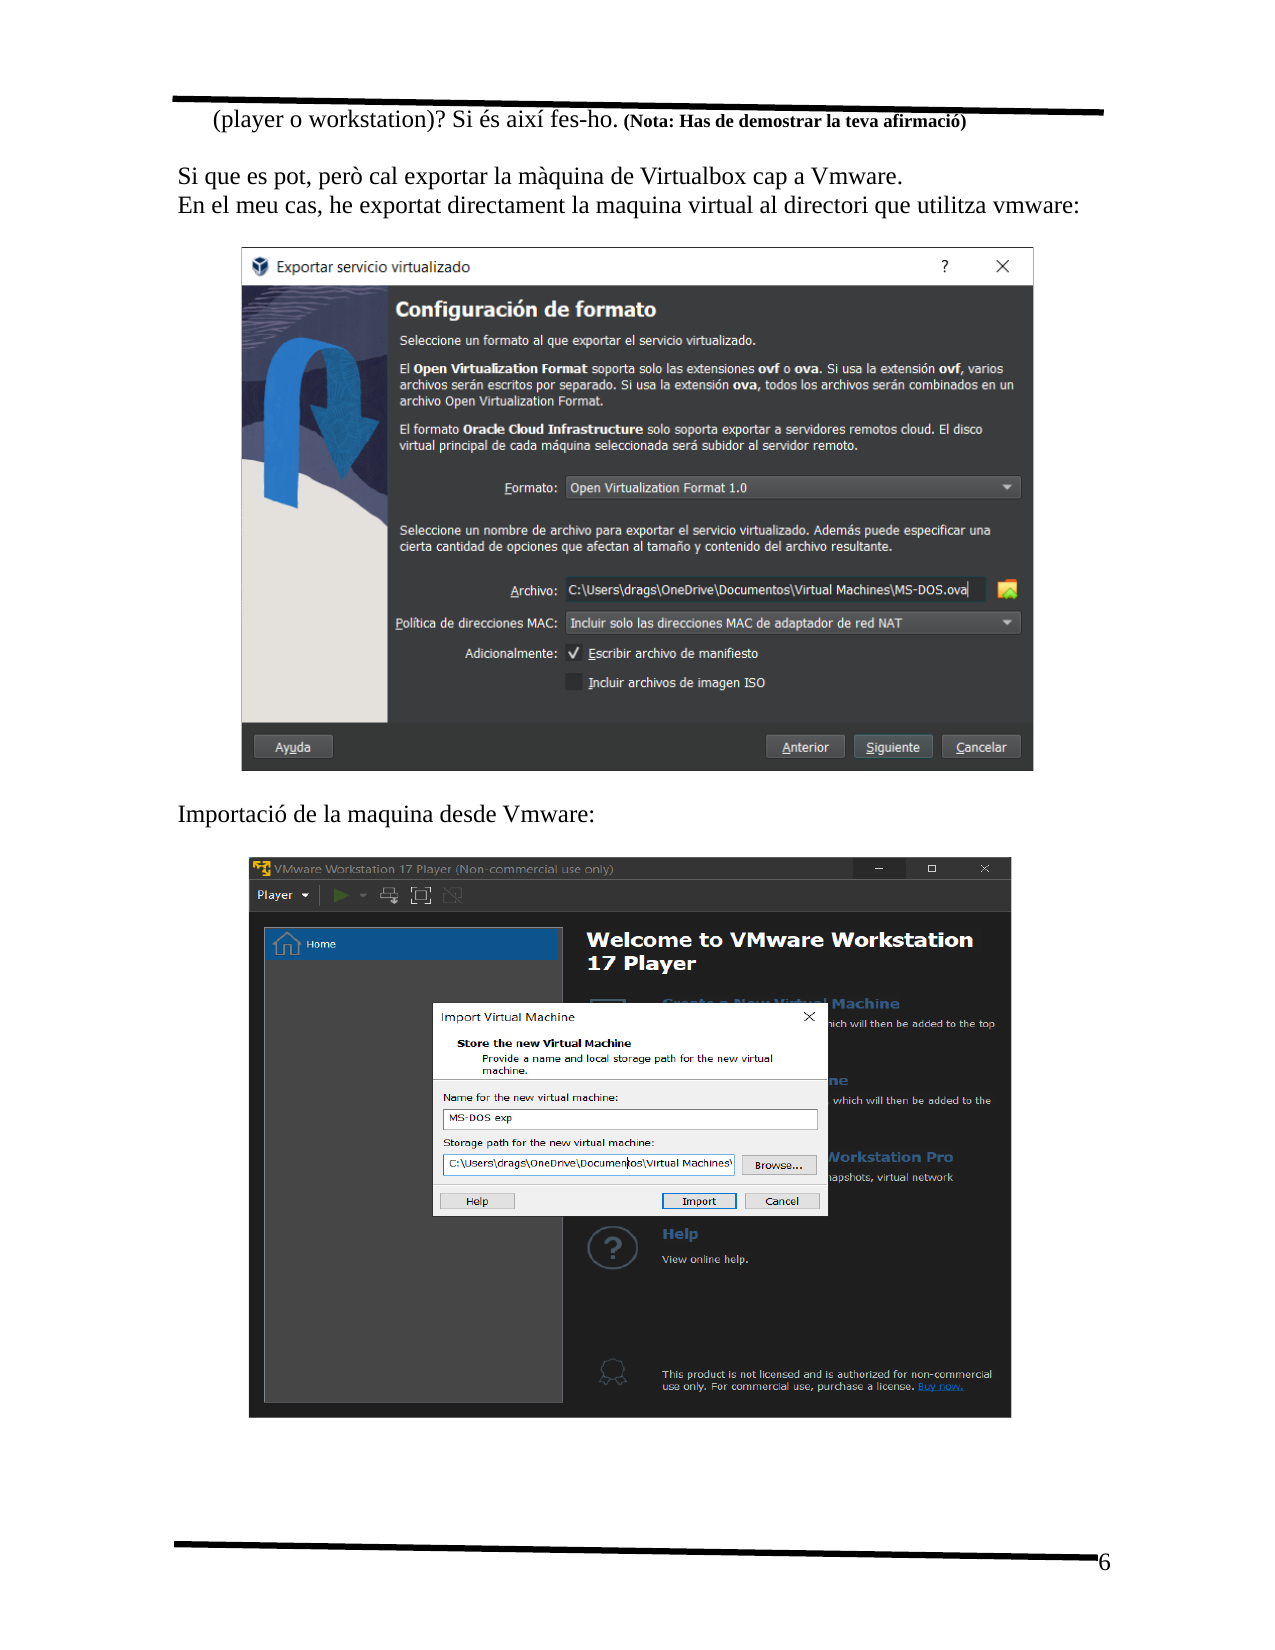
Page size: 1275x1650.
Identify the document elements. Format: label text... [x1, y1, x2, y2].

picture [248, 857, 1012, 1418]
list Si que es pot, però cal exportar la màquina de Virtualbox cap a Vmware. [177, 161, 1098, 190]
list En el meu cas, he exportat directament la maquina virtual al directori que utilitza vmware: [177, 190, 1098, 219]
list (player o workstation)? Si és així fes-ho. (Nota: Has de demostrar la teva afirmació) [177, 104, 1098, 132]
picture [241, 247, 1034, 771]
list Importació de la maquina desde Vmware: [177, 799, 1098, 828]
